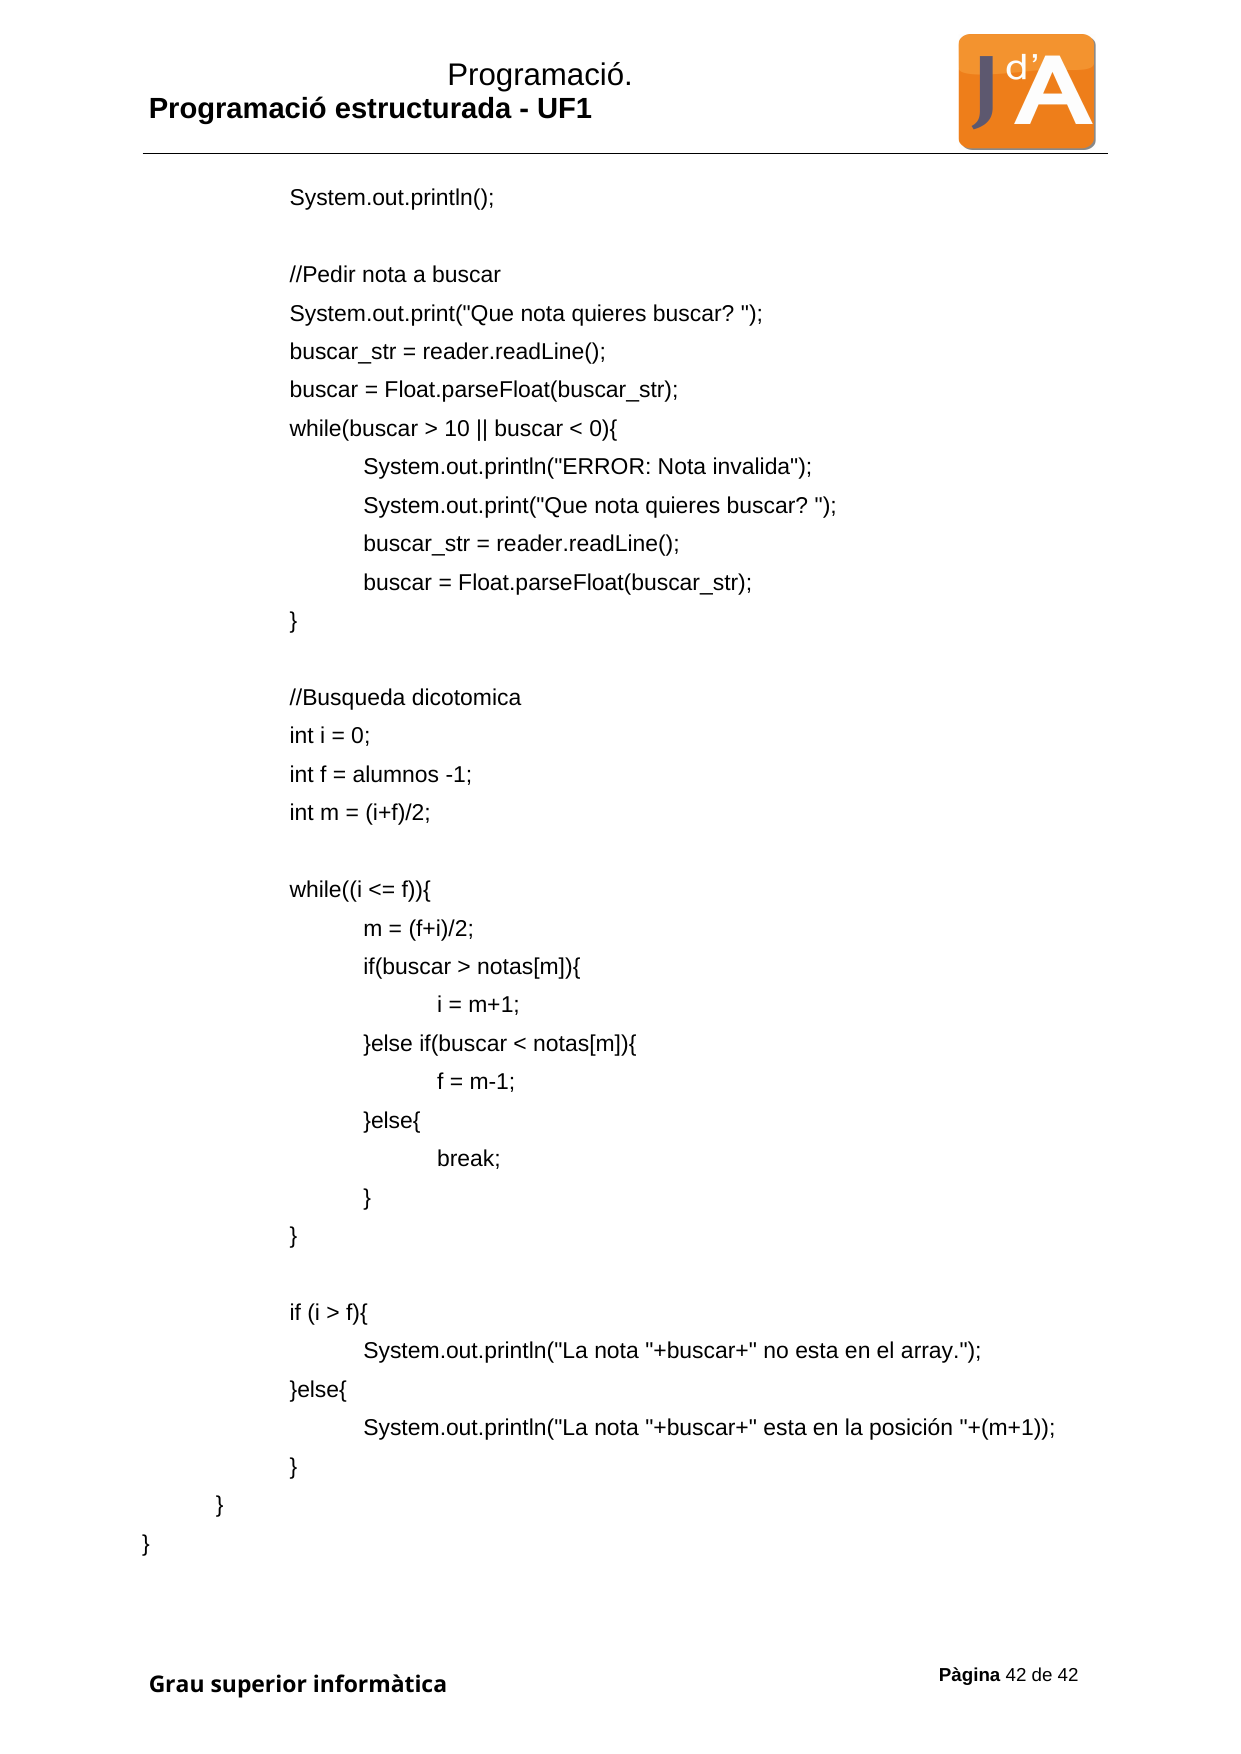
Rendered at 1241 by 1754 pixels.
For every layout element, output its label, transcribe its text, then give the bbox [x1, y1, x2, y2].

picture [958, 34, 1096, 150]
text buscar = Float.parseFloat(buscar_str); [142, 377, 1107, 403]
text //Pedir nota a buscar [142, 262, 1107, 287]
text } [142, 1492, 1107, 1517]
text }else{ [142, 1107, 1107, 1133]
text } [142, 1453, 1107, 1479]
text m = (f+i)/2; [142, 915, 1107, 941]
text int i = 0; [142, 723, 1107, 749]
text //Busqueda dicotomica [142, 685, 1107, 710]
text } [142, 608, 1107, 633]
text f = m-1; [142, 1069, 1107, 1095]
text System.out.println("ERROR: Nota invalida"); [142, 454, 1107, 480]
text i = m+1; [142, 992, 1107, 1018]
text int m = (i+f)/2; [142, 800, 1107, 826]
text System.out.println(); [142, 185, 1107, 211]
text }else if(buscar < notas[m]){ [142, 1031, 1107, 1056]
text buscar = Float.parseFloat(buscar_str); [142, 569, 1107, 595]
text while(buscar > 10 || buscar < 0){ [142, 416, 1107, 441]
text if (i > f){ [142, 1300, 1107, 1325]
text } [142, 1530, 1107, 1556]
text while((i <= f)){ [142, 877, 1107, 902]
text } [142, 1223, 1107, 1248]
text buscar_str = reader.readLine(); [142, 339, 1107, 364]
text }else{ [142, 1377, 1107, 1402]
text } [142, 1184, 1107, 1210]
text break; [142, 1146, 1107, 1172]
text int f = alumnos -1; [142, 762, 1107, 787]
text System.out.println("La nota "+buscar+" esta en la posición "+(m+1)); [142, 1415, 1107, 1441]
text if(buscar > notas[m]){ [142, 954, 1107, 979]
text System.out.print("Que nota quieres buscar? "); [142, 492, 1107, 518]
text buscar_str = reader.readLine(); [142, 531, 1107, 557]
text System.out.print("Que nota quieres buscar? "); [142, 300, 1107, 326]
text System.out.println("La nota "+buscar+" no esta en el array."); [142, 1338, 1107, 1364]
